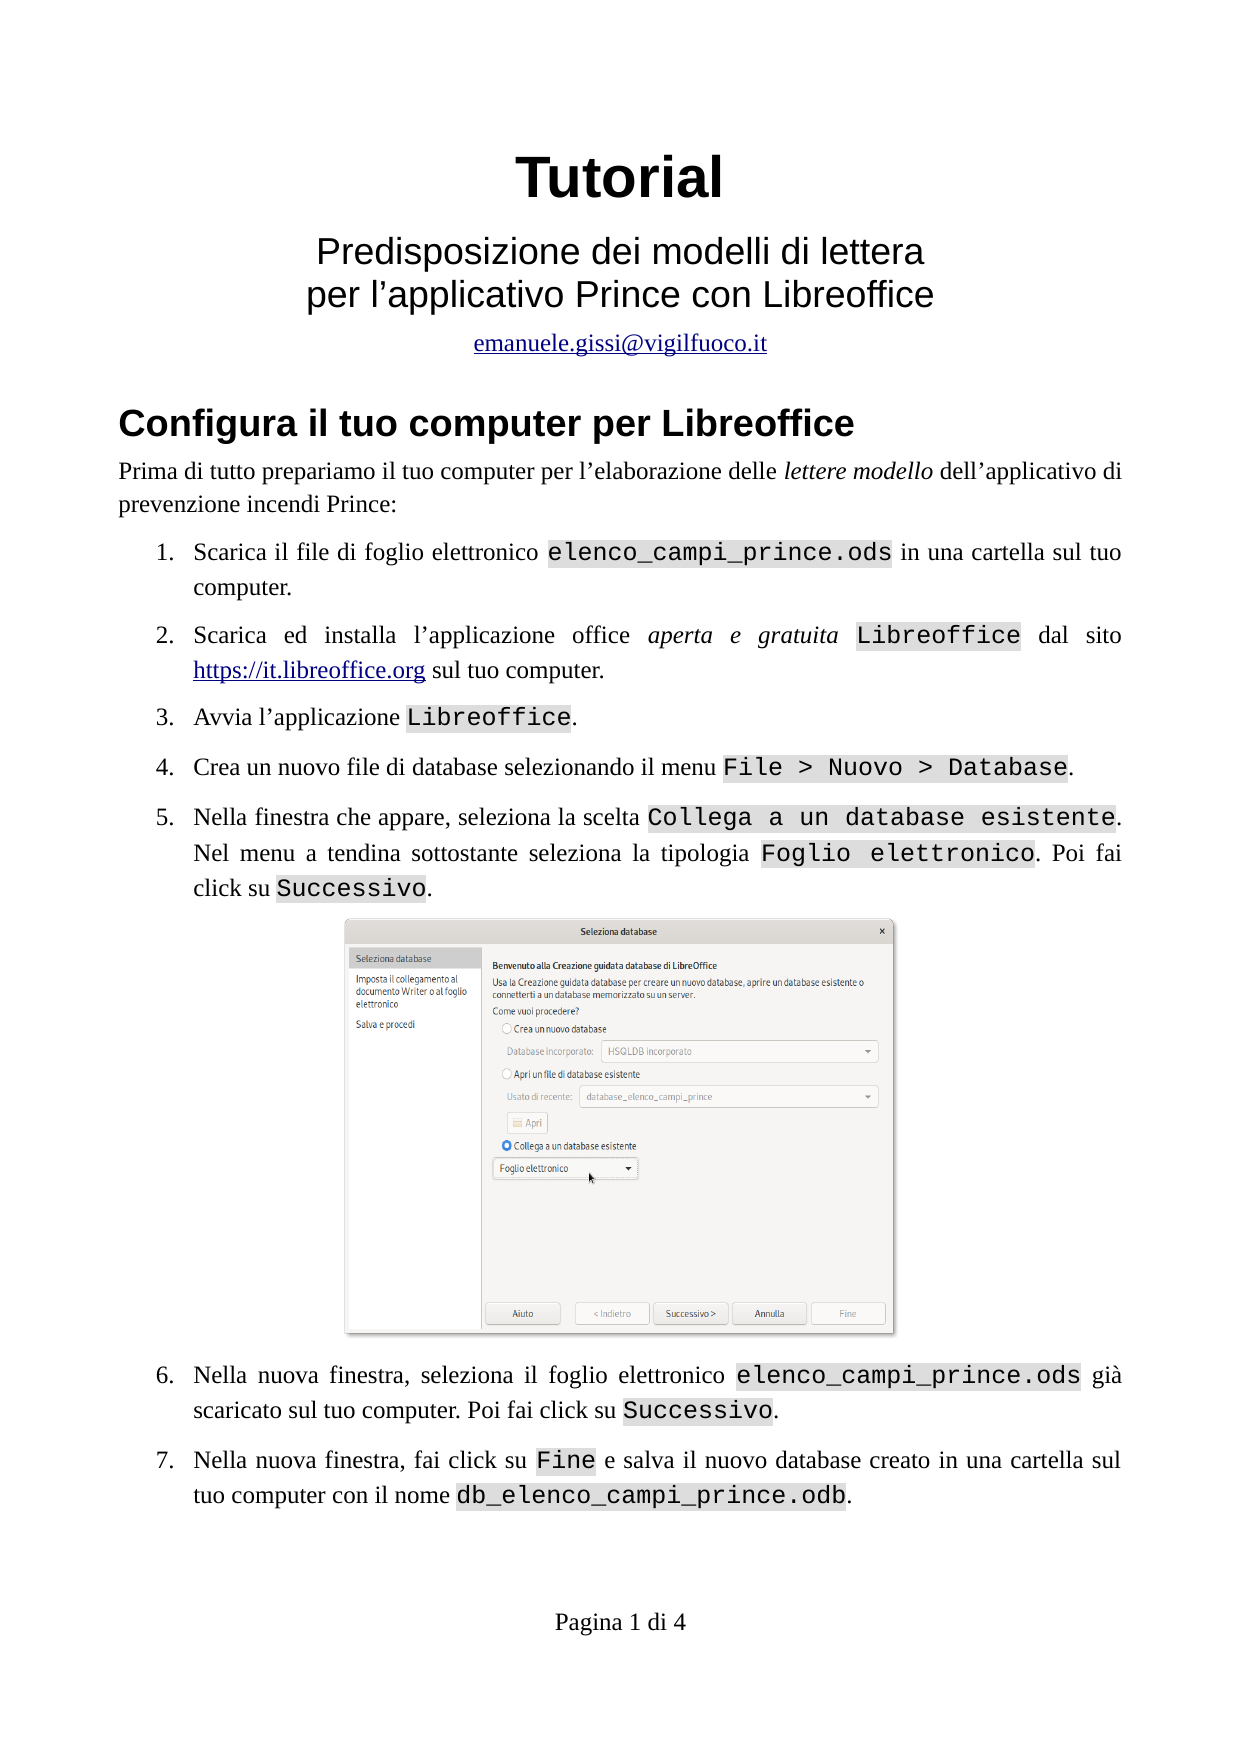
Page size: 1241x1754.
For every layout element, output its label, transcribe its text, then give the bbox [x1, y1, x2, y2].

list Avvia l’applicazione Libreoffice. [156, 702, 1122, 733]
text Prima di tutto prepariamo il tuo computer per l’elaborazione delle lettere modello dell’applicativo di prevenzione incendi Prince: [118, 456, 1122, 518]
list Nella nuova finestra, seleziona il foglio elettronico elenco_campi_prince.ods già scaricato sul tuo computer. Poi fai click su Successivo. [156, 923, 1122, 1426]
list Scarica ed installa l’applicazione office aperta e gratuita Libreoffice dal sito https://it.libreoffice.org sul tuo computer. [156, 620, 1122, 684]
list Crea un nuovo file di database selezionando il menu File > Nuovo > Database. [156, 752, 1122, 783]
list Scarica il file di foglio elettronico elenco_campi_prince.ods in una cartella sul tuo computer. [156, 537, 1122, 601]
subtitle Configura il tuo computer per Libreoffice [118, 400, 1122, 444]
picture [336, 915, 904, 1345]
list Nella nuova finestra, fai click su Fine e salva il nuovo database creato in una cartella sul tuo computer con il nome db_elenco_campi_prince.odb. [156, 1445, 1122, 1511]
subtitle Predisposizione dei modelli di lettera per l’applicativo Prince con Libreoffice [118, 229, 1122, 315]
list Nella finestra che appare, seleziona la scelta Collega a un database esistente. Nel menu a tendina sottostante seleziona la tipologia Foglio elettronico. Poi fai click su Successivo. [156, 802, 1122, 1356]
title Tutorial [118, 143, 1122, 210]
text emanuele.gissi@vigilfuoco.it [118, 328, 1122, 356]
